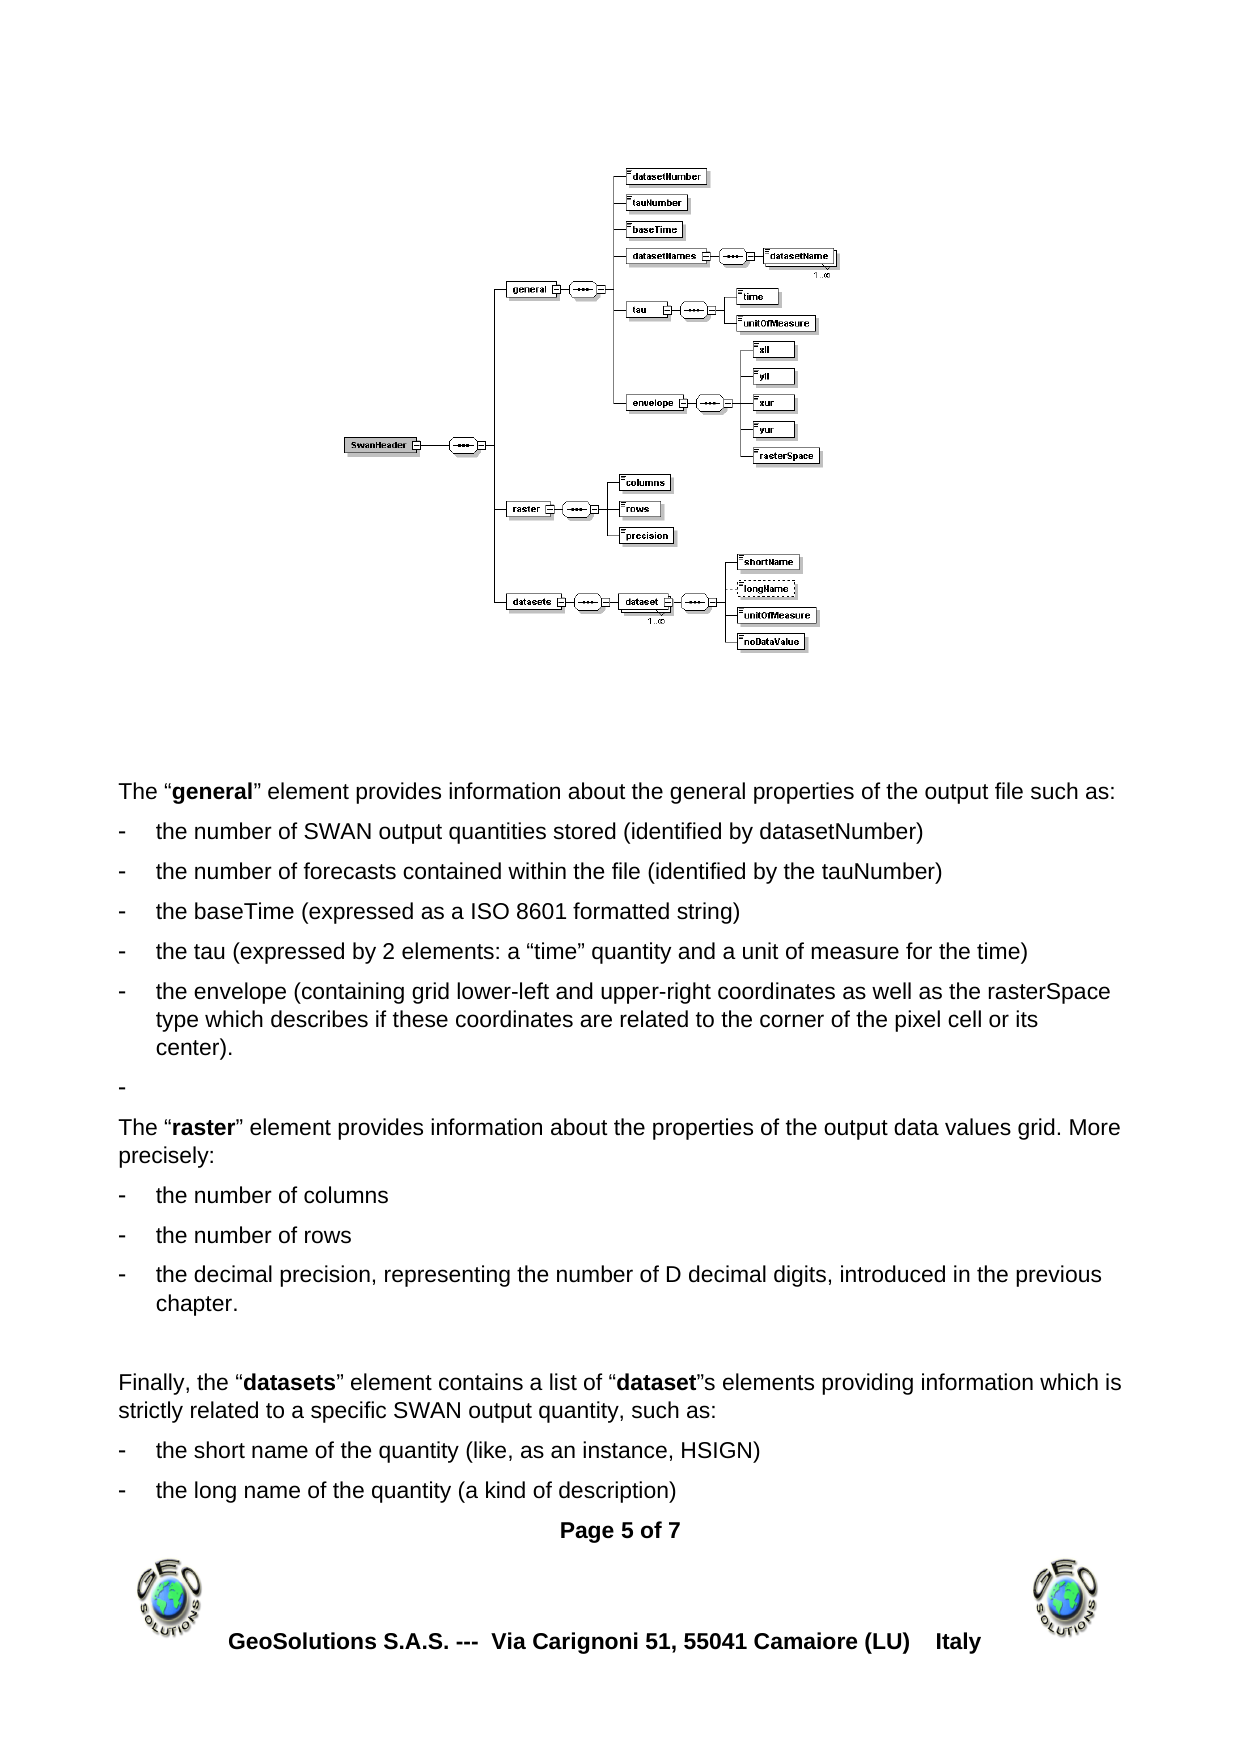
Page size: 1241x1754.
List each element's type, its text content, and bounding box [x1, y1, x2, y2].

picture [343, 156, 897, 662]
list the number of forecasts contained within the file (identified by the tauNumber) [118, 859, 1122, 884]
picture [1030, 1552, 1101, 1641]
list the decimal precision, representing the number of D decimal digits, introduced in the previous chapter. [118, 1262, 1122, 1316]
text Finally, the “datasets” element contains a list of “dataset”s elements providing information which is strictly related to a specific SWAN output quantity, such as: [118, 1370, 1122, 1424]
list the envelope (containing grid lower-left and upper-right coordinates as well as the rasterSpace type which describes if these coordinates are related to the corner of the pixel cell or its center). [118, 978, 1122, 1060]
list the number of SWAN output quantities stored (identified by datasetNumber) [118, 819, 1122, 844]
list the tau (expressed by 2 elements: a “time” quantity and a unit of measure for the time) [118, 938, 1122, 964]
text The “general” element provides information about the general properties of the output file such as: [118, 779, 1122, 804]
list the short name of the quantity (like, as an instance, HSIGN) [118, 1438, 1122, 1464]
list the baseTime (expressed as a ISO 8601 formatted string) [118, 898, 1122, 924]
list the number of rows [118, 1222, 1122, 1248]
picture [134, 1552, 205, 1641]
list the number of columns [118, 1182, 1122, 1208]
text The “raster” element provides information about the properties of the output data values grid. More precisely: [118, 1114, 1122, 1168]
list the long name of the quantity (a kind of description) [118, 1478, 1122, 1504]
